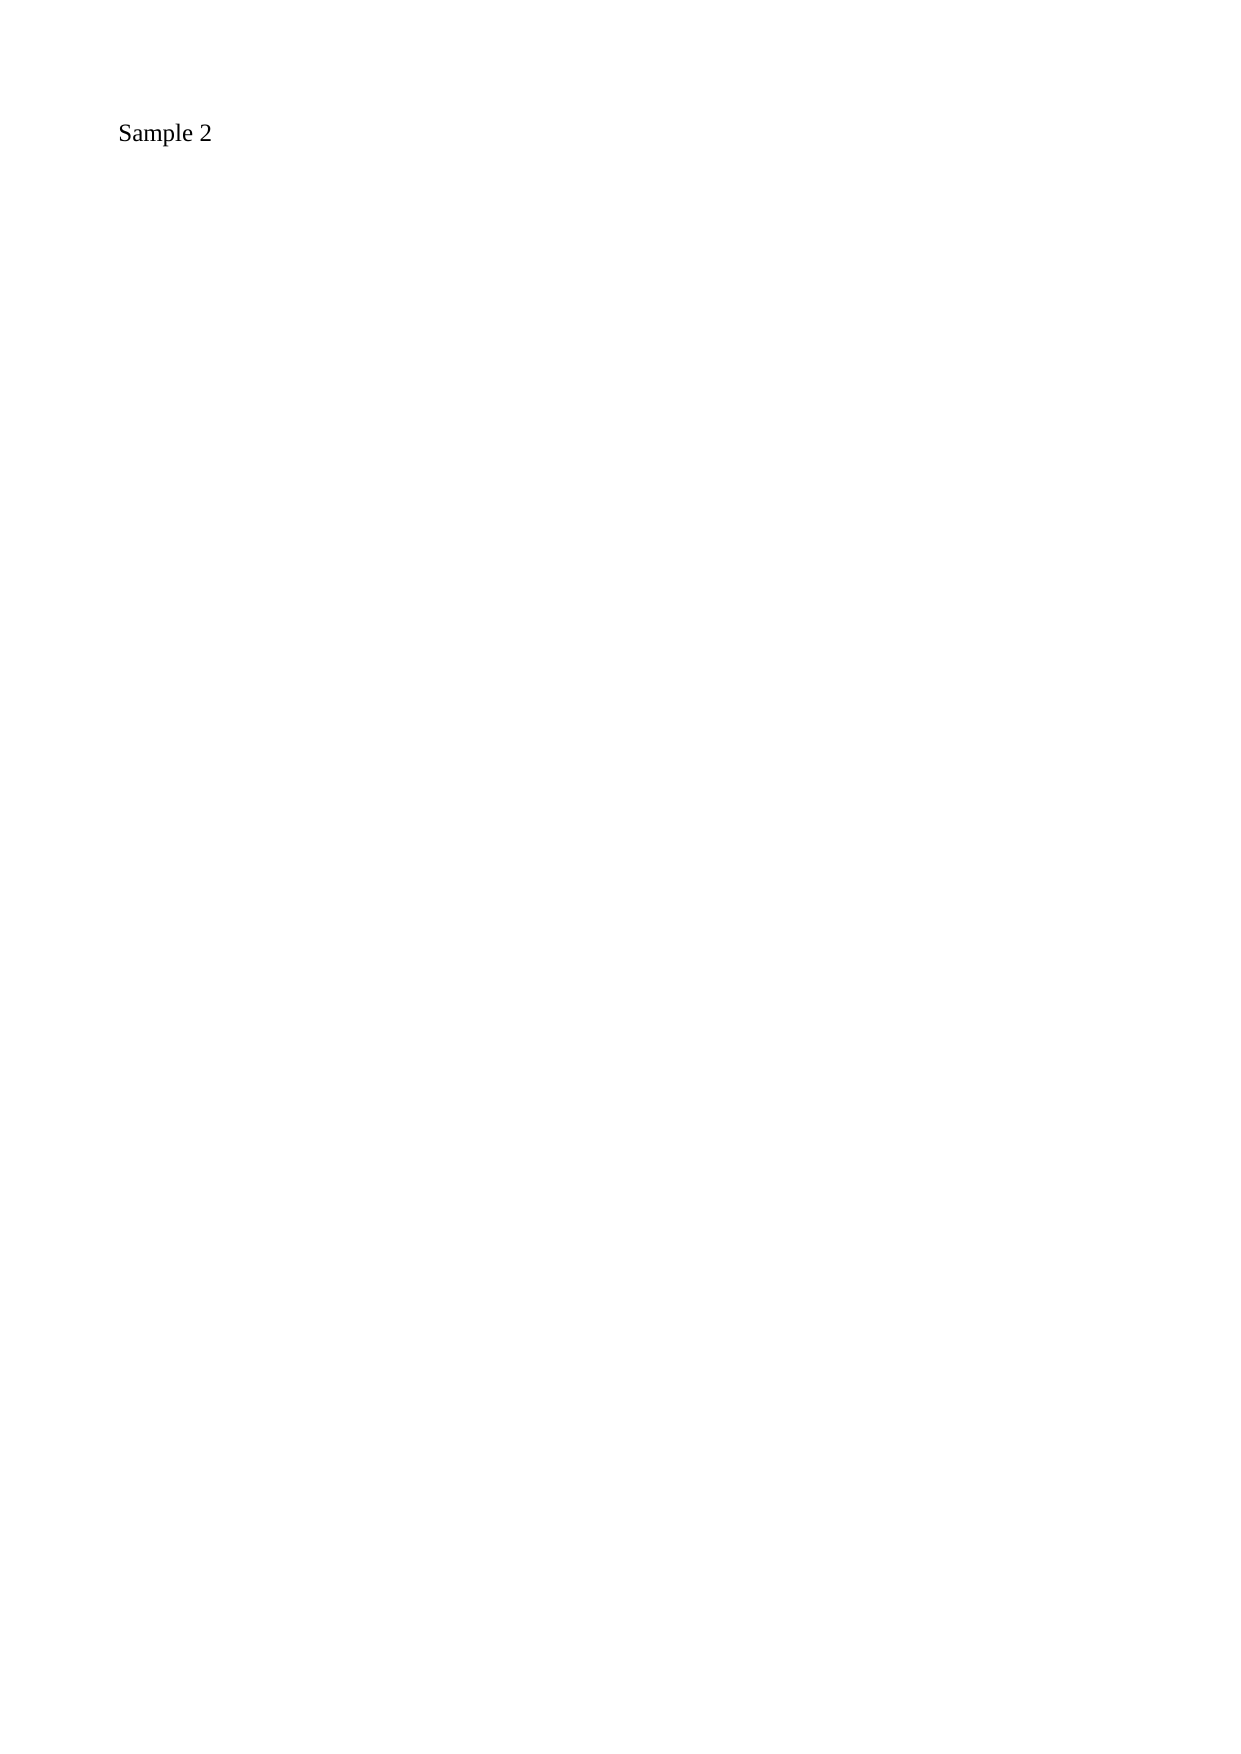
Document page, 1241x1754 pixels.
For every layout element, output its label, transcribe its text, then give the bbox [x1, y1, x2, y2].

text Sample 2 [118, 118, 1122, 147]
